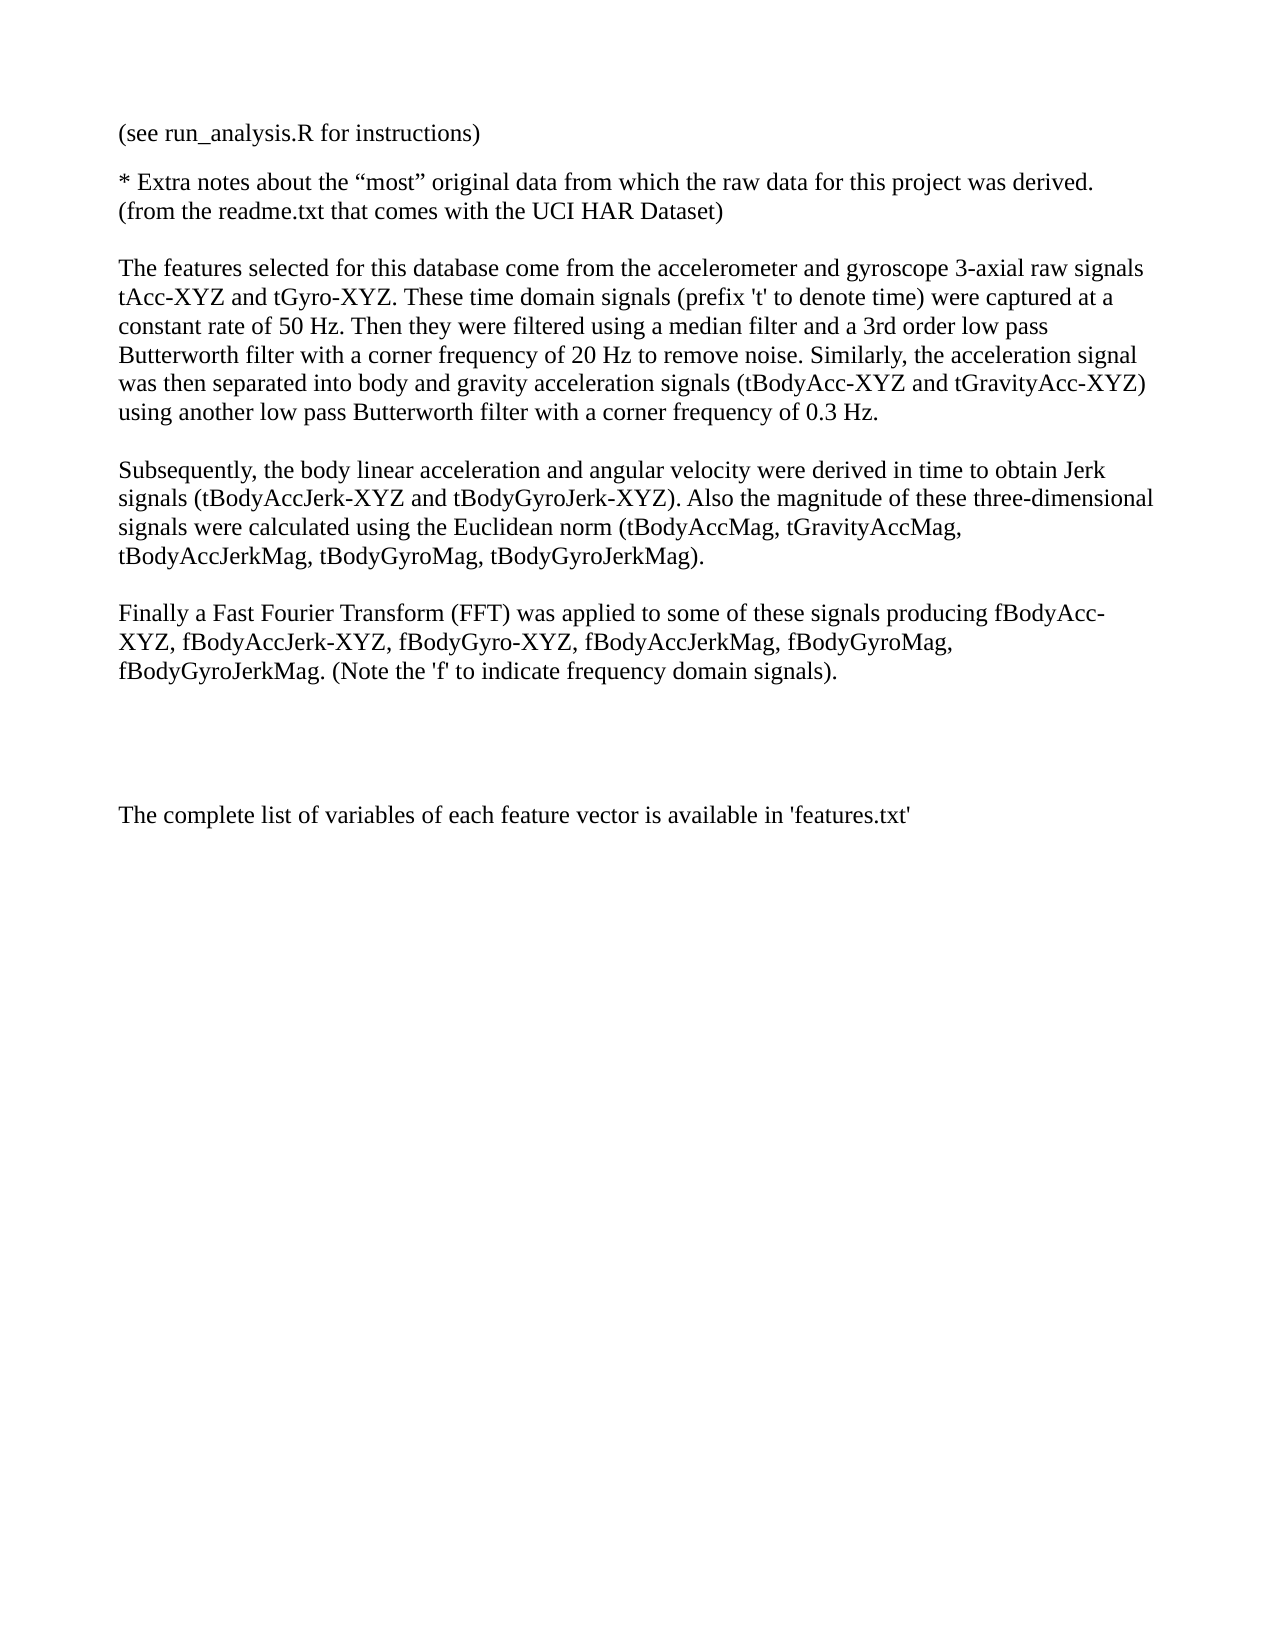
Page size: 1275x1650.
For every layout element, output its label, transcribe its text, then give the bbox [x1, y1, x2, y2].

text The complete list of variables of each feature vector is available in 'features.txt' [118, 800, 1157, 828]
text Subsequently, the body linear acceleration and angular velocity were derived in time to obtain Jerk signals (tBodyAccJerk-XYZ and tBodyGyroJerk-XYZ). Also the magnitude of these three-dimensional signals were calculated using the Euclidean norm (tBodyAccMag, tGravityAccMag, tBodyAccJerkMag, tBodyGyroMag, tBodyGyroJerkMag). [118, 455, 1157, 570]
text The features selected for this database come from the accelerometer and gyroscope 3-axial raw signals tAcc-XYZ and tGyro-XYZ. These time domain signals (prefix 't' to denote time) were captured at a constant rate of 50 Hz. Then they were filtered using a median filter and a 3rd order low pass Butterworth filter with a corner frequency of 20 Hz to remove noise. Similarly, the acceleration signal was then separated into body and gravity acceleration signals (tBodyAcc-XYZ and tGravityAcc-XYZ) using another low pass Butterworth filter with a corner frequency of 0.3 Hz. [118, 253, 1157, 426]
text Finally a Fast Fourier Transform (FFT) was applied to some of these signals producing fBodyAcc-XYZ, fBodyAccJerk-XYZ, fBodyGyro-XYZ, fBodyAccJerkMag, fBodyGyroMag, fBodyGyroJerkMag. (Note the 'f' to indicate frequency domain signals). [118, 598, 1157, 685]
text * Extra notes about the “most” original data from which the raw data for this project was derived. (from the readme.txt that comes with the UCI HAR Dataset) [118, 167, 1157, 225]
text (see run_analysis.R for instructions) [118, 118, 1157, 147]
